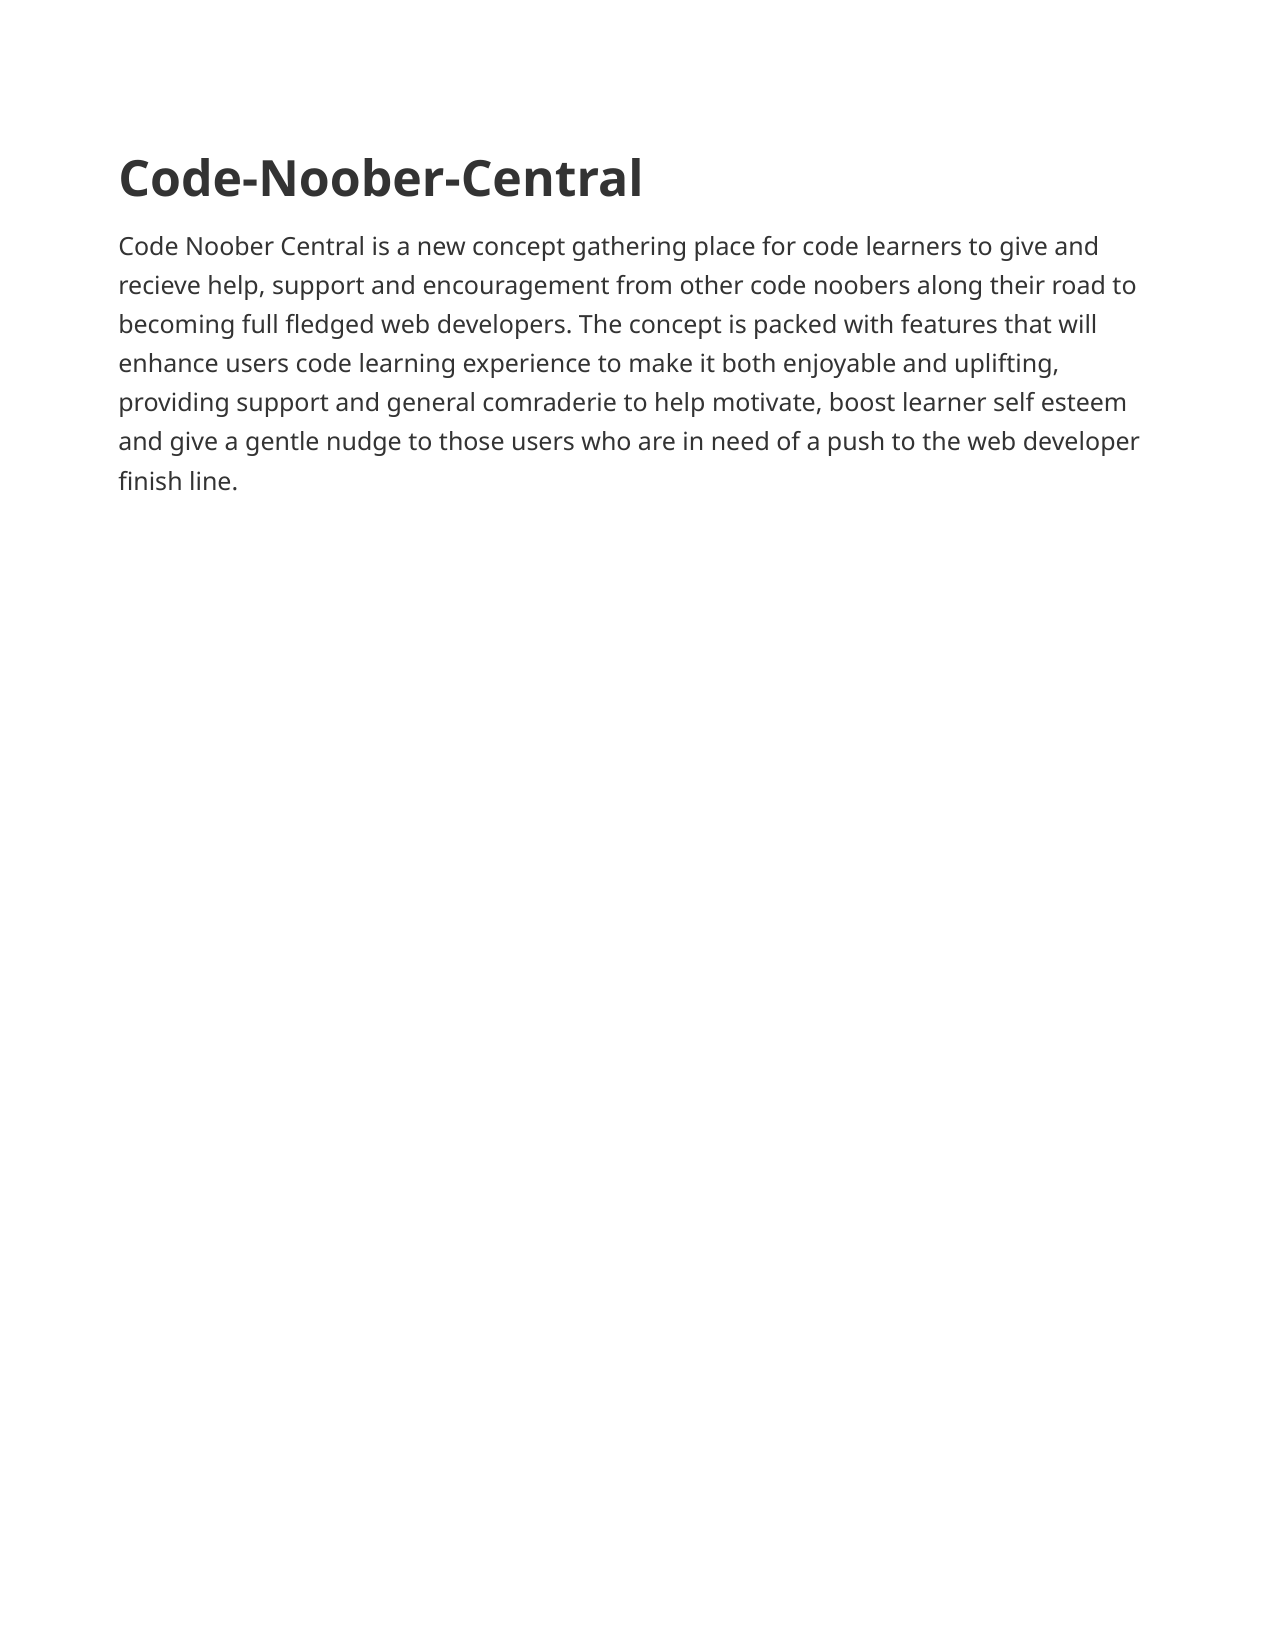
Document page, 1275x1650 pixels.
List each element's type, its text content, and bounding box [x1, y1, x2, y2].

text Code Noober Central is a new concept gathering place for code learners to give and recieve help, support and encouragement from other code noobers along their road to becoming full fledged web developers. The concept is packed with features that will enhance users code learning experience to make it both enjoyable and uplifting, providing support and general comraderie to help motivate, boost learner self esteem and give a gentle nudge to those users who are in need of a push to the web developer finish line. [118, 224, 1157, 497]
subtitle Code-Noober-Central [118, 143, 1157, 211]
